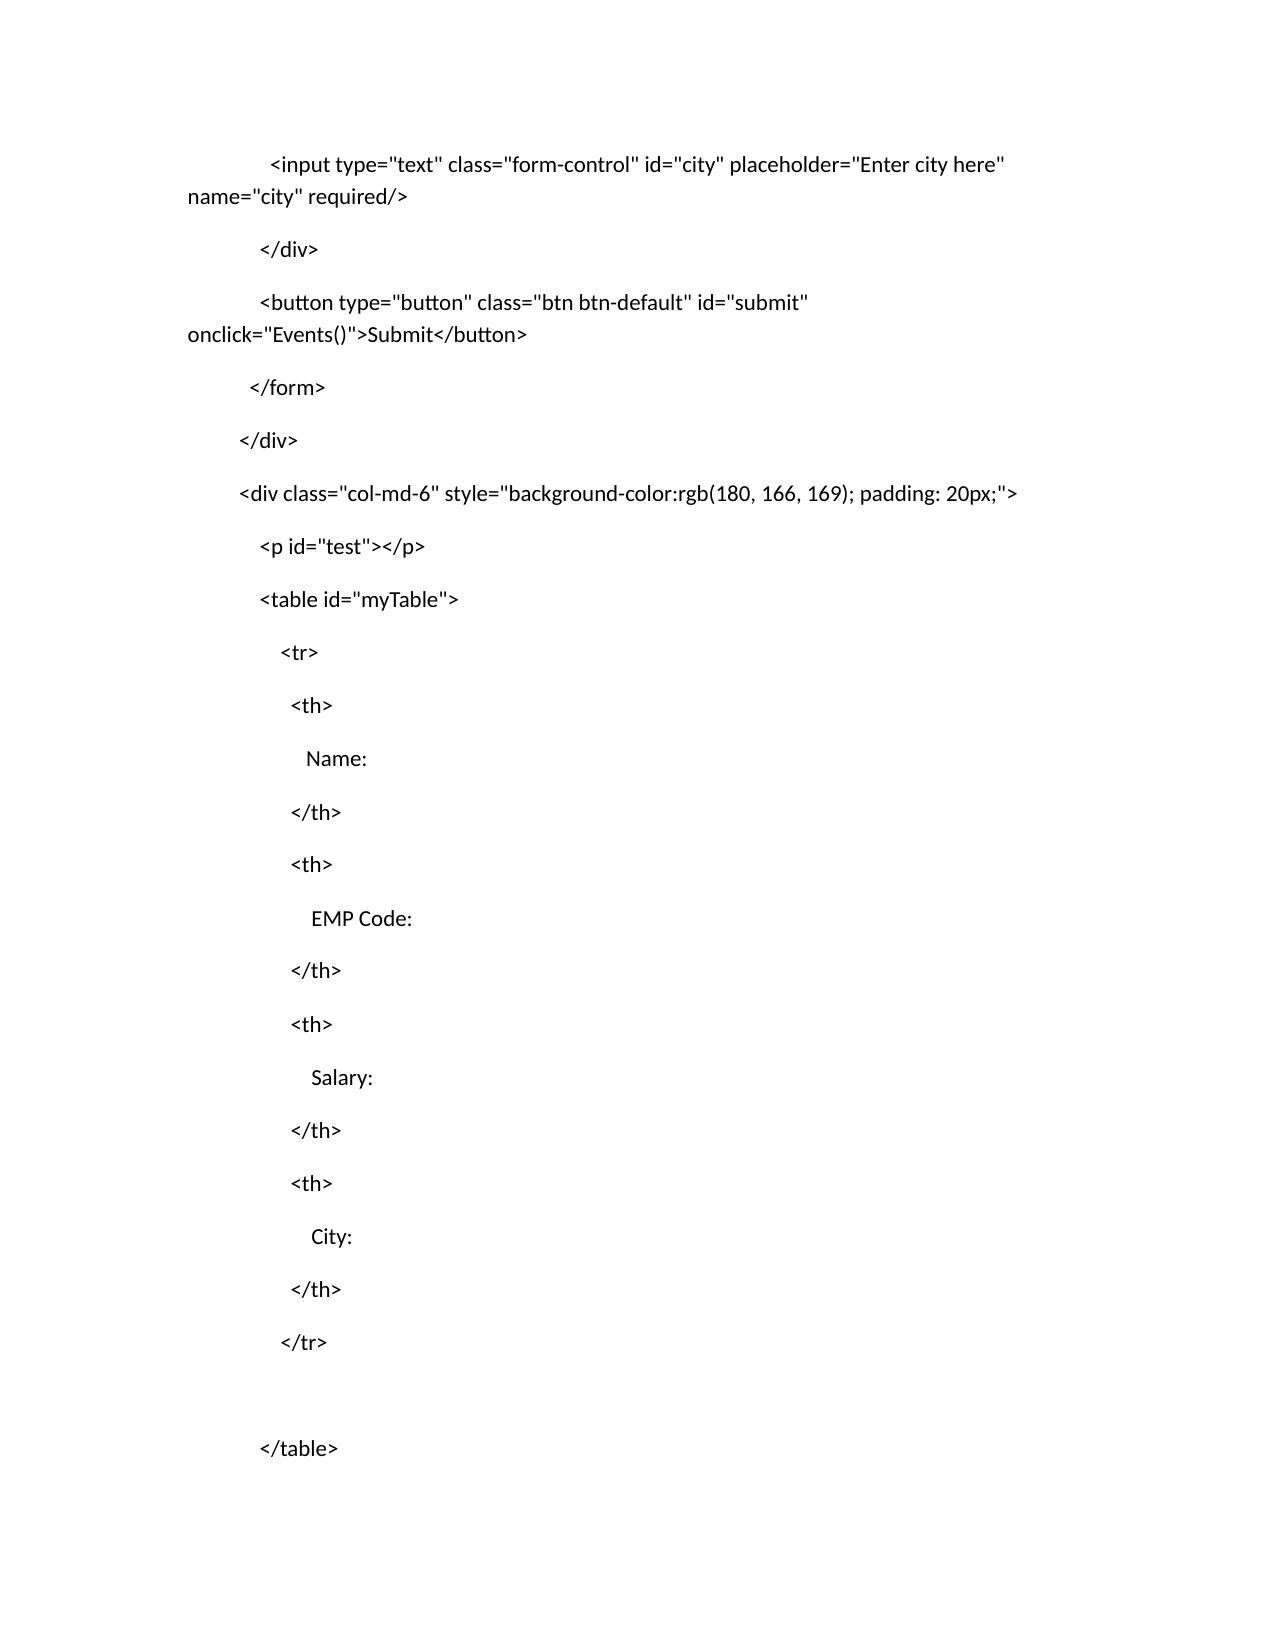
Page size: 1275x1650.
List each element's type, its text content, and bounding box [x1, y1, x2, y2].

text <th> [187, 1010, 1087, 1038]
text <button type="button" class="btn btn-default" id="submit" onclick="Events()">Submit</button> [187, 288, 1087, 348]
text </div> [187, 235, 1087, 263]
text <th> [187, 851, 1087, 879]
text <th> [187, 1169, 1087, 1197]
text </form> [187, 373, 1087, 401]
text EMP Code: [187, 904, 1087, 932]
text Name: [187, 744, 1087, 773]
text <tr> [187, 638, 1087, 667]
text <table id="myTable"> [187, 586, 1087, 613]
text <p id="test"></p> [187, 532, 1087, 561]
text </th> [187, 1275, 1087, 1303]
text <input type="text" class="form-control" id="city" placeholder="Enter city here" name="city" required/> [187, 150, 1087, 210]
text </div> [187, 426, 1087, 454]
text Salary: [187, 1063, 1087, 1091]
text </th> [187, 1116, 1087, 1144]
text <th> [187, 692, 1087, 719]
text </table> [187, 1434, 1087, 1462]
text City: [187, 1222, 1087, 1250]
text <div class="col-md-6" style="background-color:rgb(180, 166, 169); padding: 20px;"> [187, 479, 1087, 507]
text </th> [187, 957, 1087, 985]
text </th> [187, 798, 1087, 826]
text </tr> [187, 1328, 1087, 1356]
